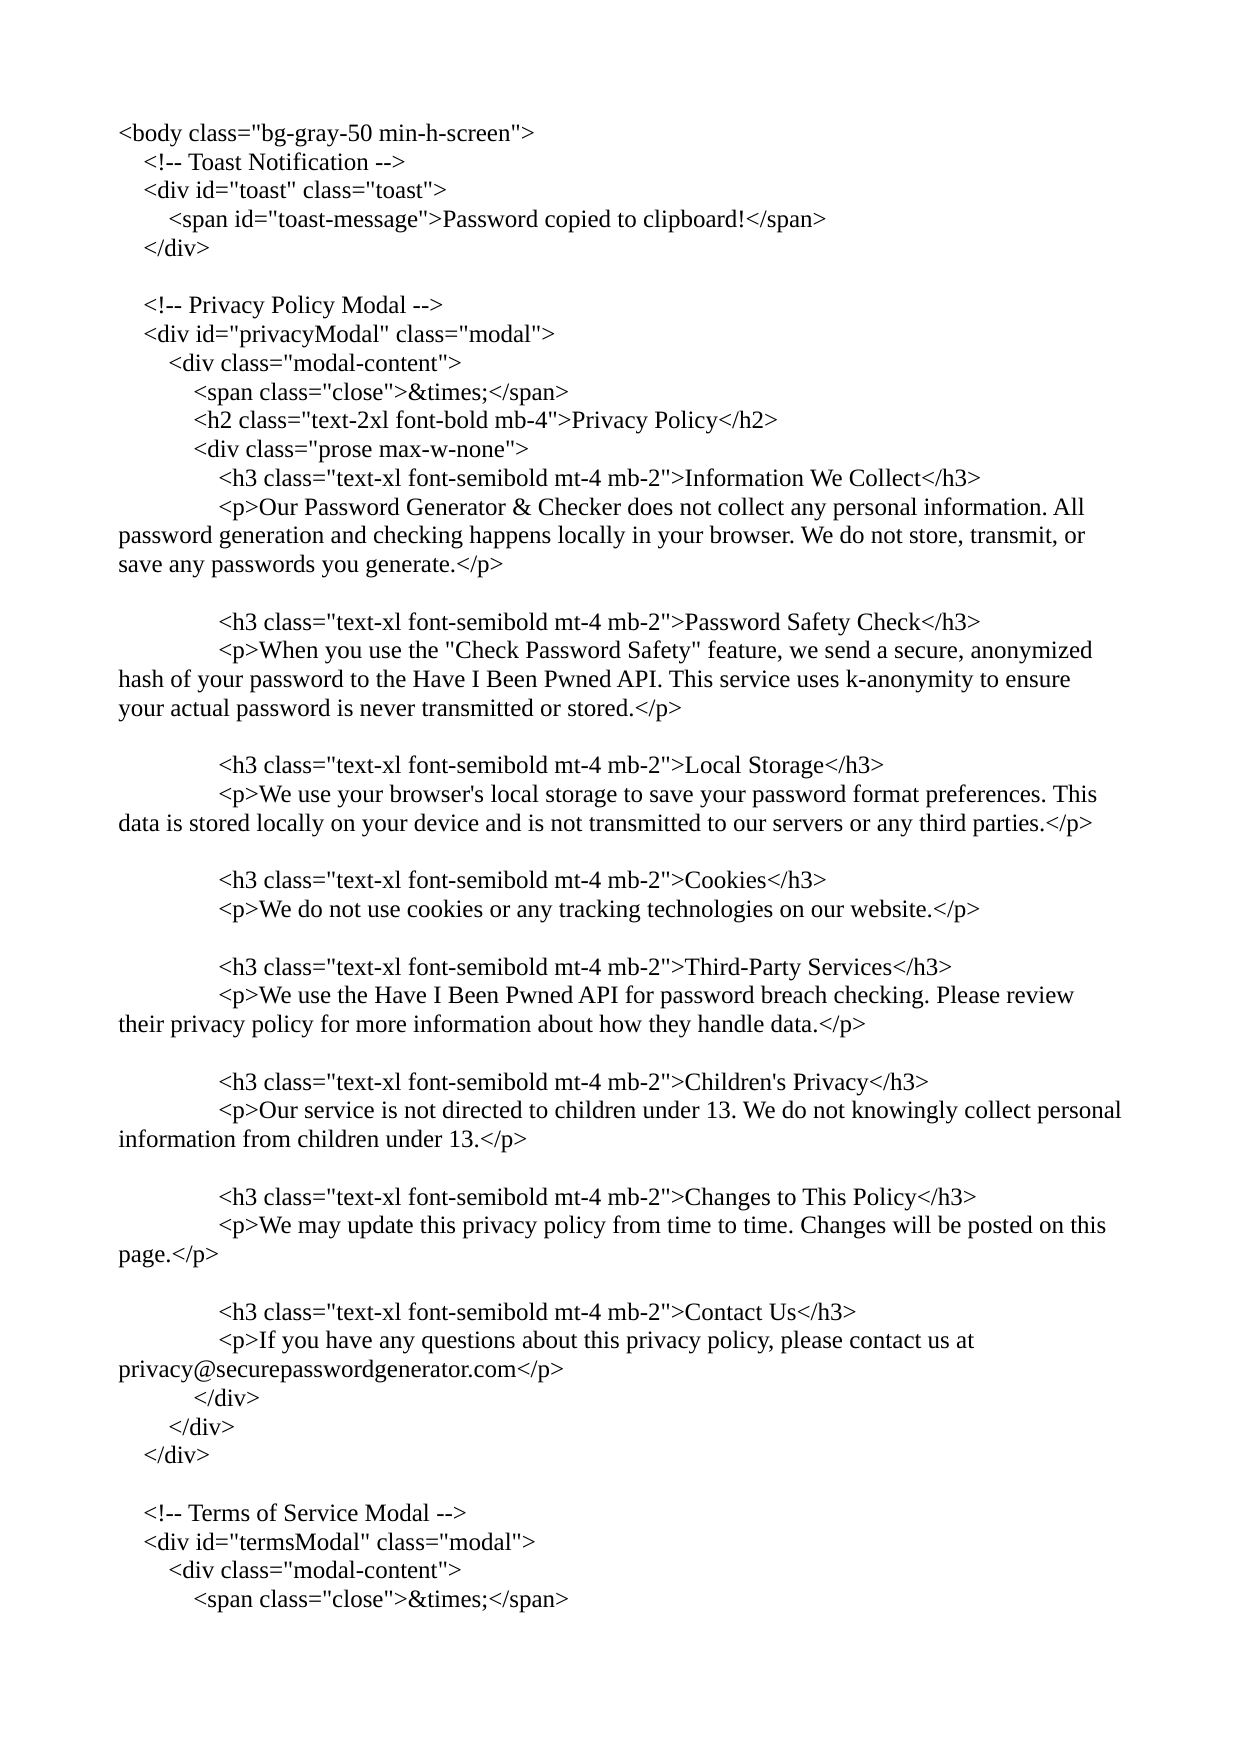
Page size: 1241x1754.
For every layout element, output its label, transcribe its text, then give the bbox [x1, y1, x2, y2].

text <div class="modal-content"> [118, 348, 1122, 377]
text </div> [118, 233, 1122, 262]
text <h3 class="text-xl font-semibold mt-4 mb-2">Password Safety Check</h3> [118, 607, 1122, 636]
text <!-- Toast Notification --> [118, 147, 1122, 176]
text <p>When you use the "Check Password Safety" feature, we send a secure, anonymized hash of your password to the Have I Been Pwned API. This service uses k-anonymity to ensure your actual password is never transmitted or stored.</p> [118, 636, 1122, 722]
text <p>We use your browser's local storage to save your password format preferences. This data is stored locally on your device and is not transmitted to our servers or any third parties.</p> [118, 779, 1122, 837]
text <div id="toast" class="toast"> [118, 176, 1122, 204]
text </div> [118, 1412, 1122, 1441]
text <div class="modal-content"> [118, 1556, 1122, 1584]
text <h3 class="text-xl font-semibold mt-4 mb-2">Cookies</h3> [118, 866, 1122, 894]
text <p>We use the Have I Been Pwned API for password breach checking. Please review their privacy policy for more information about how they handle data.</p> [118, 981, 1122, 1038]
text <span id="toast-message">Password copied to clipboard!</span> [118, 204, 1122, 233]
text <!-- Privacy Policy Modal --> [118, 291, 1122, 319]
text <body class="bg-gray-50 min-h-screen"> [118, 118, 1122, 147]
text </div> [118, 1441, 1122, 1469]
text <p>Our service is not directed to children under 13. We do not knowingly collect personal information from children under 13.</p> [118, 1096, 1122, 1153]
text <span class="close">&times;</span> [118, 377, 1122, 406]
text <h2 class="text-2xl font-bold mb-4">Privacy Policy</h2> [118, 406, 1122, 434]
text <div id="termsModal" class="modal"> [118, 1527, 1122, 1556]
text <p>If you have any questions about this privacy policy, please contact us at privacy@securepasswordgenerator.com</p> [118, 1326, 1122, 1383]
text <!-- Terms of Service Modal --> [118, 1498, 1122, 1527]
text <p>We may update this privacy policy from time to time. Changes will be posted on this page.</p> [118, 1211, 1122, 1268]
text <p>We do not use cookies or any tracking technologies on our website.</p> [118, 894, 1122, 923]
text <h3 class="text-xl font-semibold mt-4 mb-2">Changes to This Policy</h3> [118, 1182, 1122, 1211]
text <h3 class="text-xl font-semibold mt-4 mb-2">Information We Collect</h3> [118, 463, 1122, 492]
text <div id="privacyModal" class="modal"> [118, 319, 1122, 348]
text <h3 class="text-xl font-semibold mt-4 mb-2">Third-Party Services</h3> [118, 952, 1122, 981]
text <h3 class="text-xl font-semibold mt-4 mb-2">Contact Us</h3> [118, 1297, 1122, 1326]
text <p>Our Password Generator & Checker does not collect any personal information. All password generation and checking happens locally in your browser. We do not store, transmit, or save any passwords you generate.</p> [118, 492, 1122, 578]
text </div> [118, 1383, 1122, 1412]
text <h3 class="text-xl font-semibold mt-4 mb-2">Local Storage</h3> [118, 751, 1122, 779]
text <span class="close">&times;</span> [118, 1584, 1122, 1613]
text <div class="prose max-w-none"> [118, 434, 1122, 463]
text <h3 class="text-xl font-semibold mt-4 mb-2">Children's Privacy</h3> [118, 1067, 1122, 1096]
